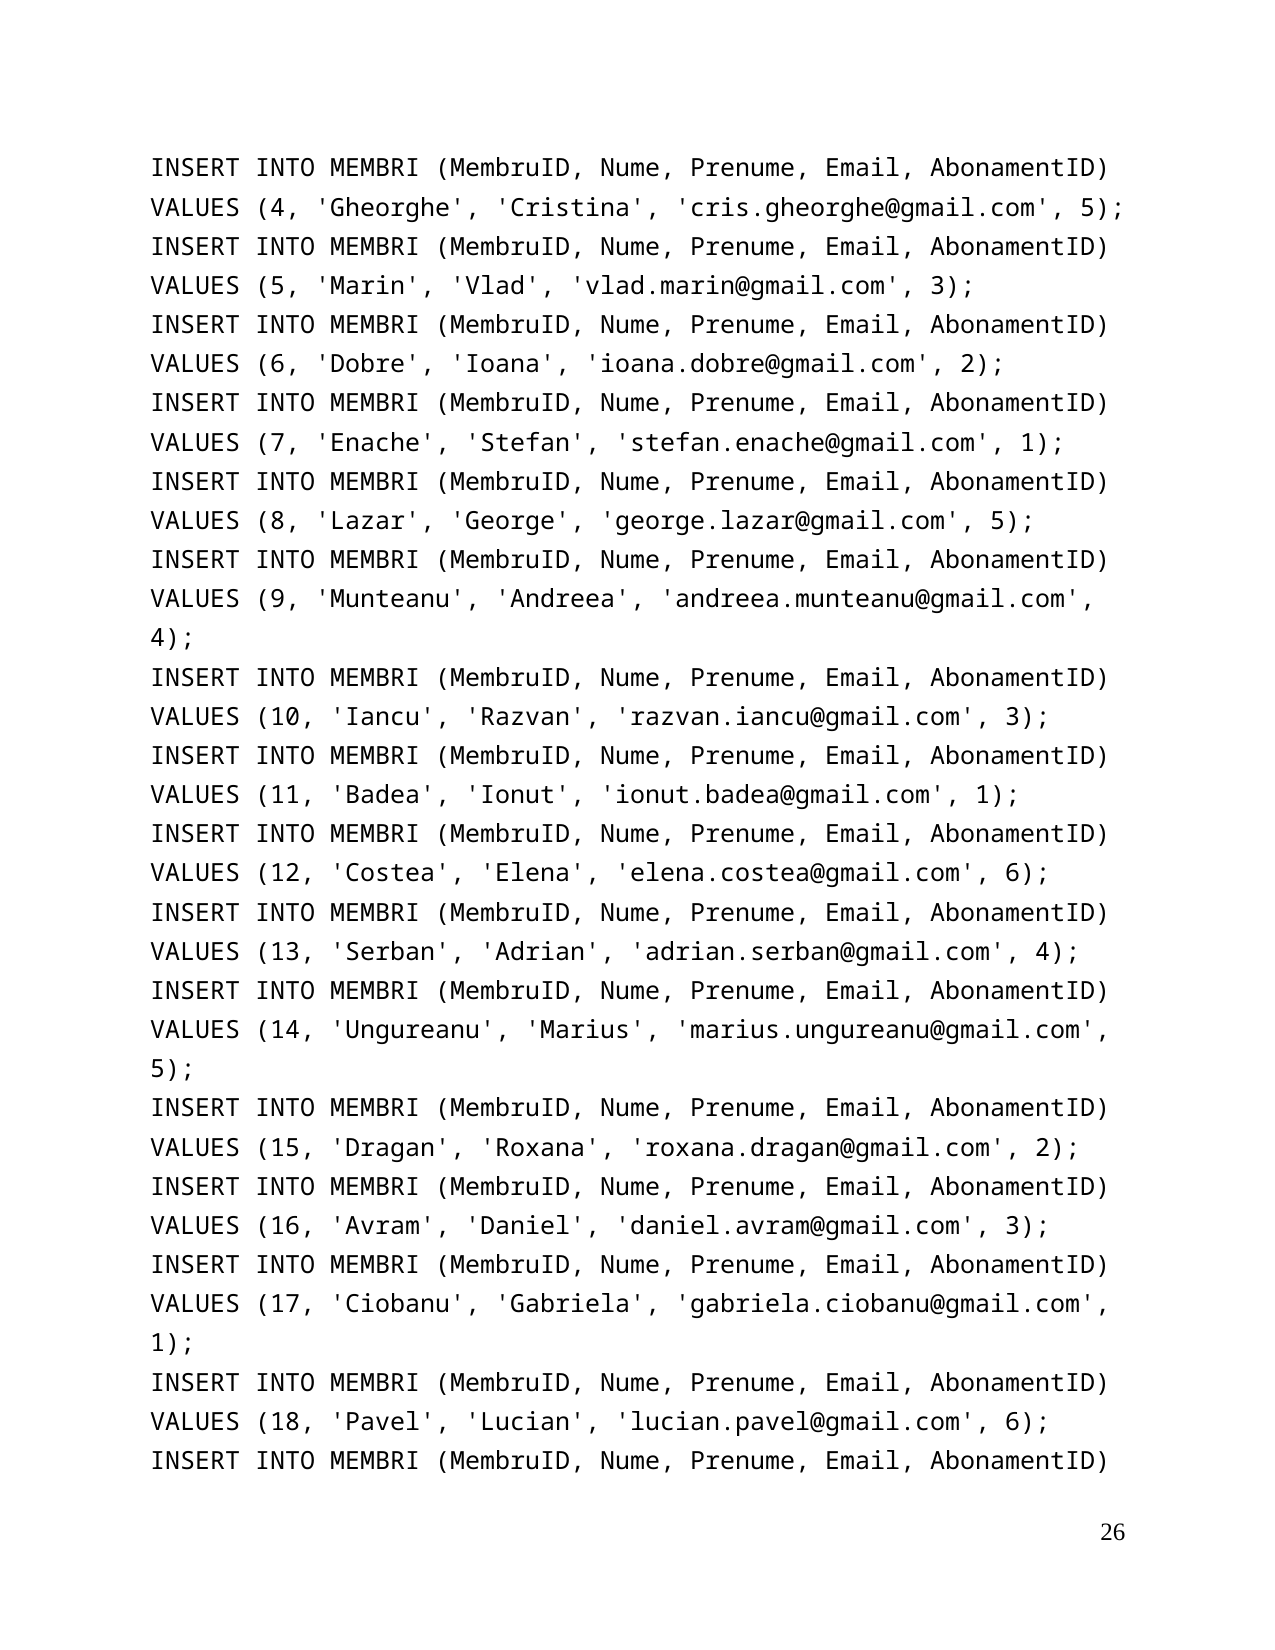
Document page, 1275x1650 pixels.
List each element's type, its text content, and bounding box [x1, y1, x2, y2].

text INSERT INTO MEMBRI (MembruID, Nume, Prenume, Email, AbonamentID) VALUES (4, 'Gheorghe', 'Cristina', 'cris.gheorghe@gmail.com', 5); INSERT INTO MEMBRI (MembruID, Nume, Prenume, Email, AbonamentID) VALUES (5, 'Marin', 'Vlad', 'vlad.marin@gmail.com', 3); INSERT INTO MEMBRI (MembruID, Nume, Prenume, Email, AbonamentID) VALUES (6, 'Dobre', 'Ioana', 'ioana.dobre@gmail.com', 2); INSERT INTO MEMBRI (MembruID, Nume, Prenume, Email, AbonamentID) VALUES (7, 'Enache', 'Stefan', 'stefan.enache@gmail.com', 1); INSERT INTO MEMBRI (MembruID, Nume, Prenume, Email, AbonamentID) VALUES (8, 'Lazar', 'George', 'george.lazar@gmail.com', 5); INSERT INTO MEMBRI (MembruID, Nume, Prenume, Email, AbonamentID) VALUES (9, 'Munteanu', 'Andreea', 'andreea.munteanu@gmail.com', 4); INSERT INTO MEMBRI (MembruID, Nume, Prenume, Email, AbonamentID) VALUES (10, 'Iancu', 'Razvan', 'razvan.iancu@gmail.com', 3); INSERT INTO MEMBRI (MembruID, Nume, Prenume, Email, AbonamentID) VALUES (11, 'Badea', 'Ionut', 'ionut.badea@gmail.com', 1); INSERT INTO MEMBRI (MembruID, Nume, Prenume, Email, AbonamentID) VALUES (12, 'Costea', 'Elena', 'elena.costea@gmail.com', 6); INSERT INTO MEMBRI (MembruID, Nume, Prenume, Email, AbonamentID) VALUES (13, 'Serban', 'Adrian', 'adrian.serban@gmail.com', 4); INSERT INTO MEMBRI (MembruID, Nume, Prenume, Email, AbonamentID) VALUES (14, 'Ungureanu', 'Marius', 'marius.ungureanu@gmail.com', 5); INSERT INTO MEMBRI (MembruID, Nume, Prenume, Email, AbonamentID) VALUES (15, 'Dragan', 'Roxana', 'roxana.dragan@gmail.com', 2); INSERT INTO MEMBRI (MembruID, Nume, Prenume, Email, AbonamentID) VALUES (16, 'Avram', 'Daniel', 'daniel.avram@gmail.com', 3); INSERT INTO MEMBRI (MembruID, Nume, Prenume, Email, AbonamentID) VALUES (17, 'Ciobanu', 'Gabriela', 'gabriela.ciobanu@gmail.com', 1); INSERT INTO MEMBRI (MembruID, Nume, Prenume, Email, AbonamentID) VALUES (18, 'Pavel', 'Lucian', 'lucian.pavel@gmail.com', 6); INSERT INTO MEMBRI (MembruID, Nume, Prenume, Email, AbonamentID) [150, 150, 1125, 1477]
